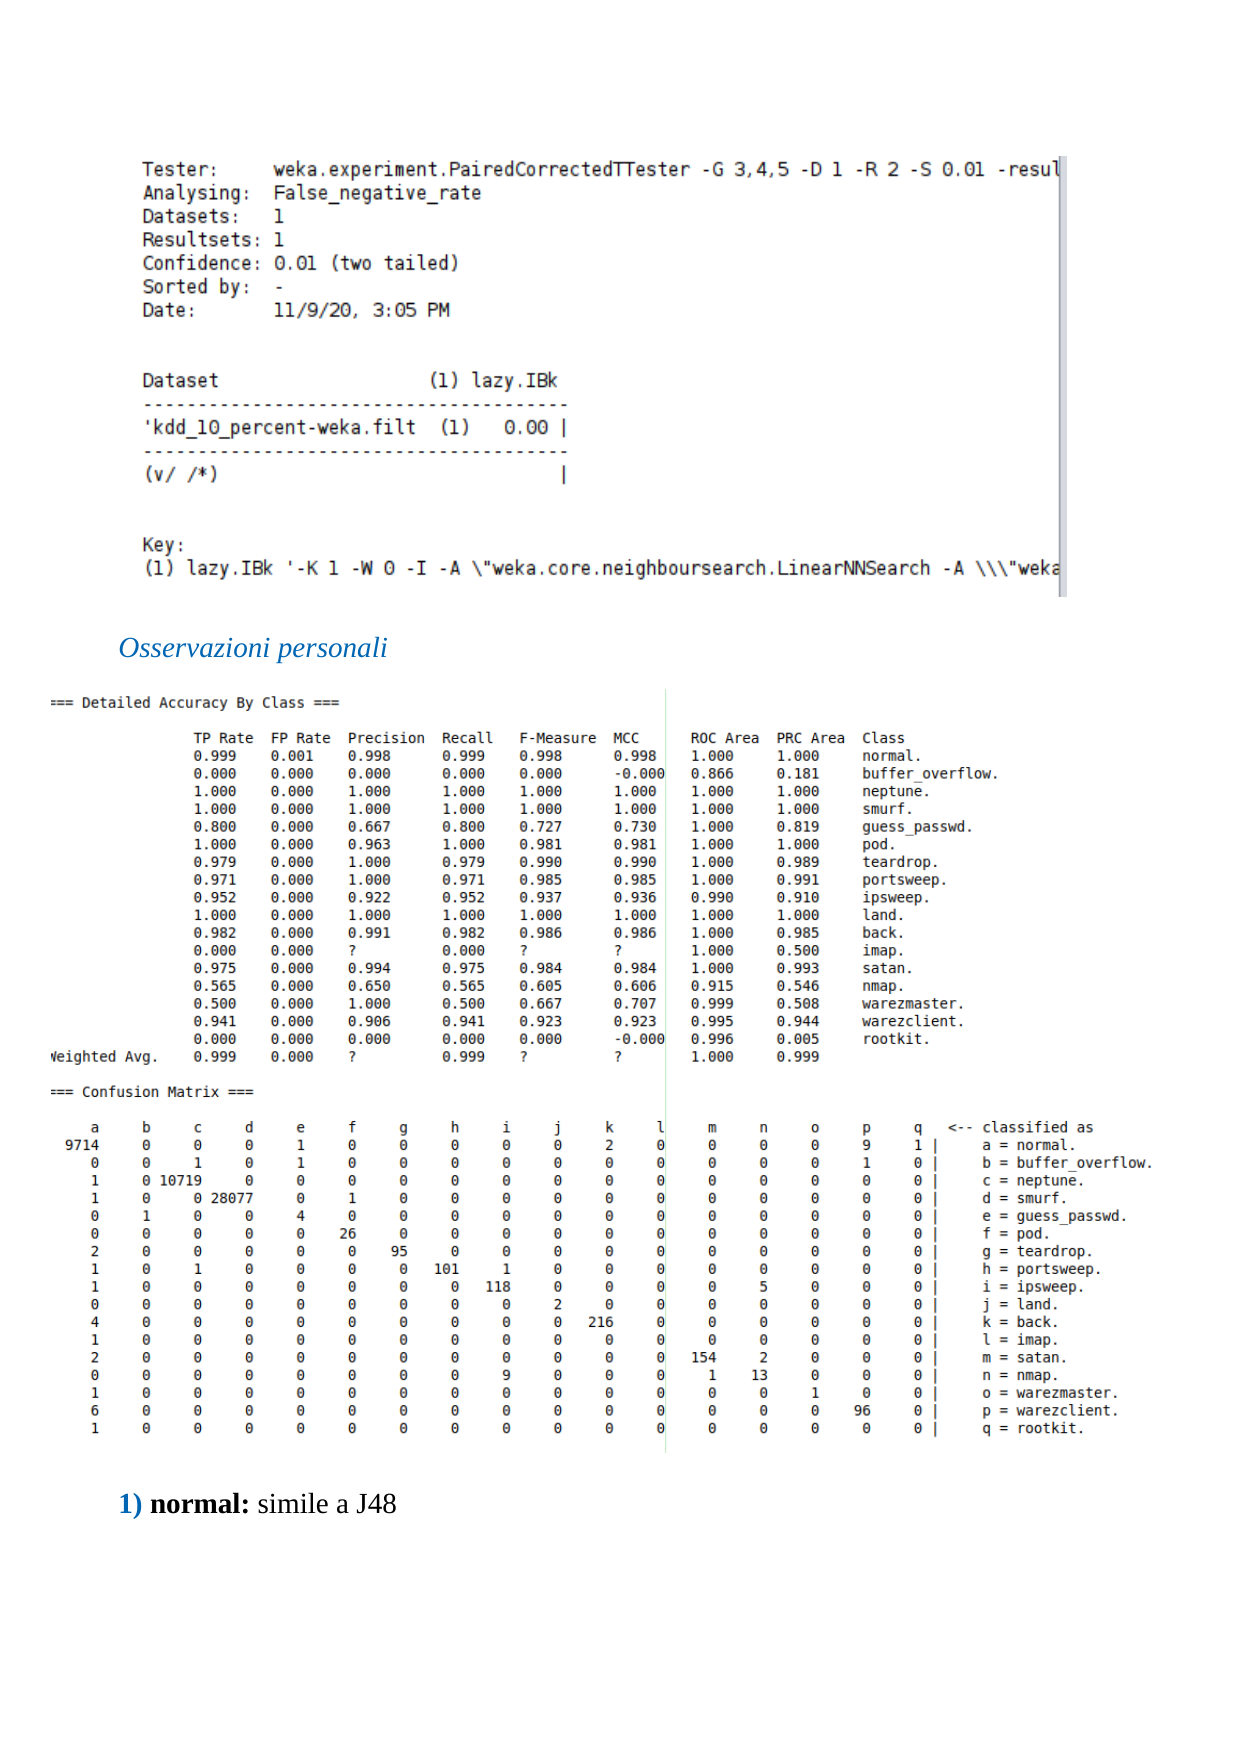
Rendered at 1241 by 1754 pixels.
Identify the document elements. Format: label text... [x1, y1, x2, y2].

picture [142, 156, 1067, 597]
text 1) normal: simile a J48 [118, 1486, 1122, 1520]
text Osservazioni personali [118, 631, 1122, 664]
picture [51, 689, 1155, 1453]
